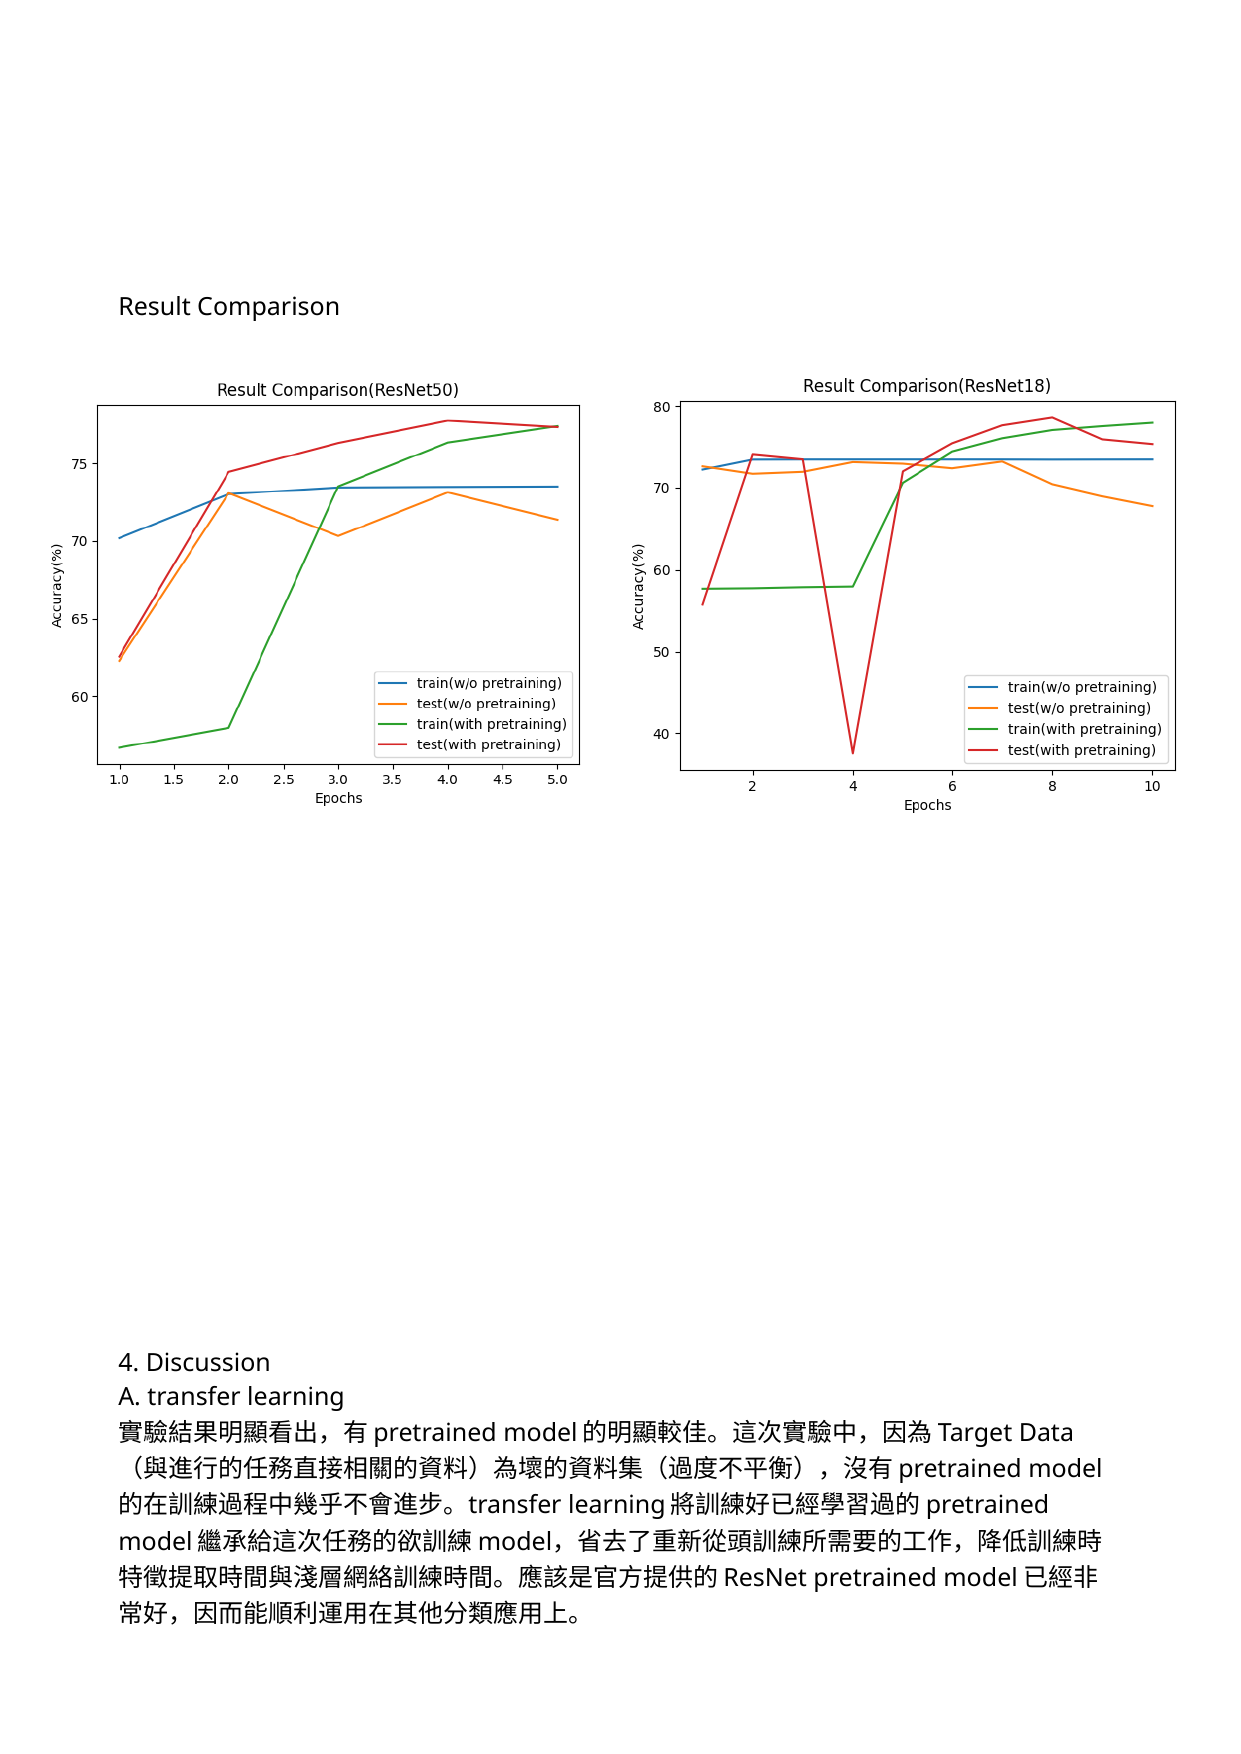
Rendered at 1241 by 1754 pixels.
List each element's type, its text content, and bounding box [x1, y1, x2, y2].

text 4. Discussion [118, 1344, 1122, 1378]
text 實驗結果明顯看出，有pretrained model的明顯較佳。這次實驗中，因為Target Data（與進行的任務直接相關的資料）為壞的資料集（過度不平衡），沒有pretrained model的在訓練過程中幾乎不會進步。transfer learning將訓練好已經學習過的pretrained model繼承給這次任務的欲訓練model，省去了重新從頭訓練所需要的工作，降低訓練時特徵提取時間與淺層網絡訓練時間。應該是官方提供的ResNet pretrained model已經非常好，因而能順利運用在其他分類應用上。 [118, 1412, 1122, 1630]
text Result Comparison [118, 288, 1122, 322]
picture [19, 343, 1238, 822]
text A. transfer learning [118, 1378, 1122, 1412]
